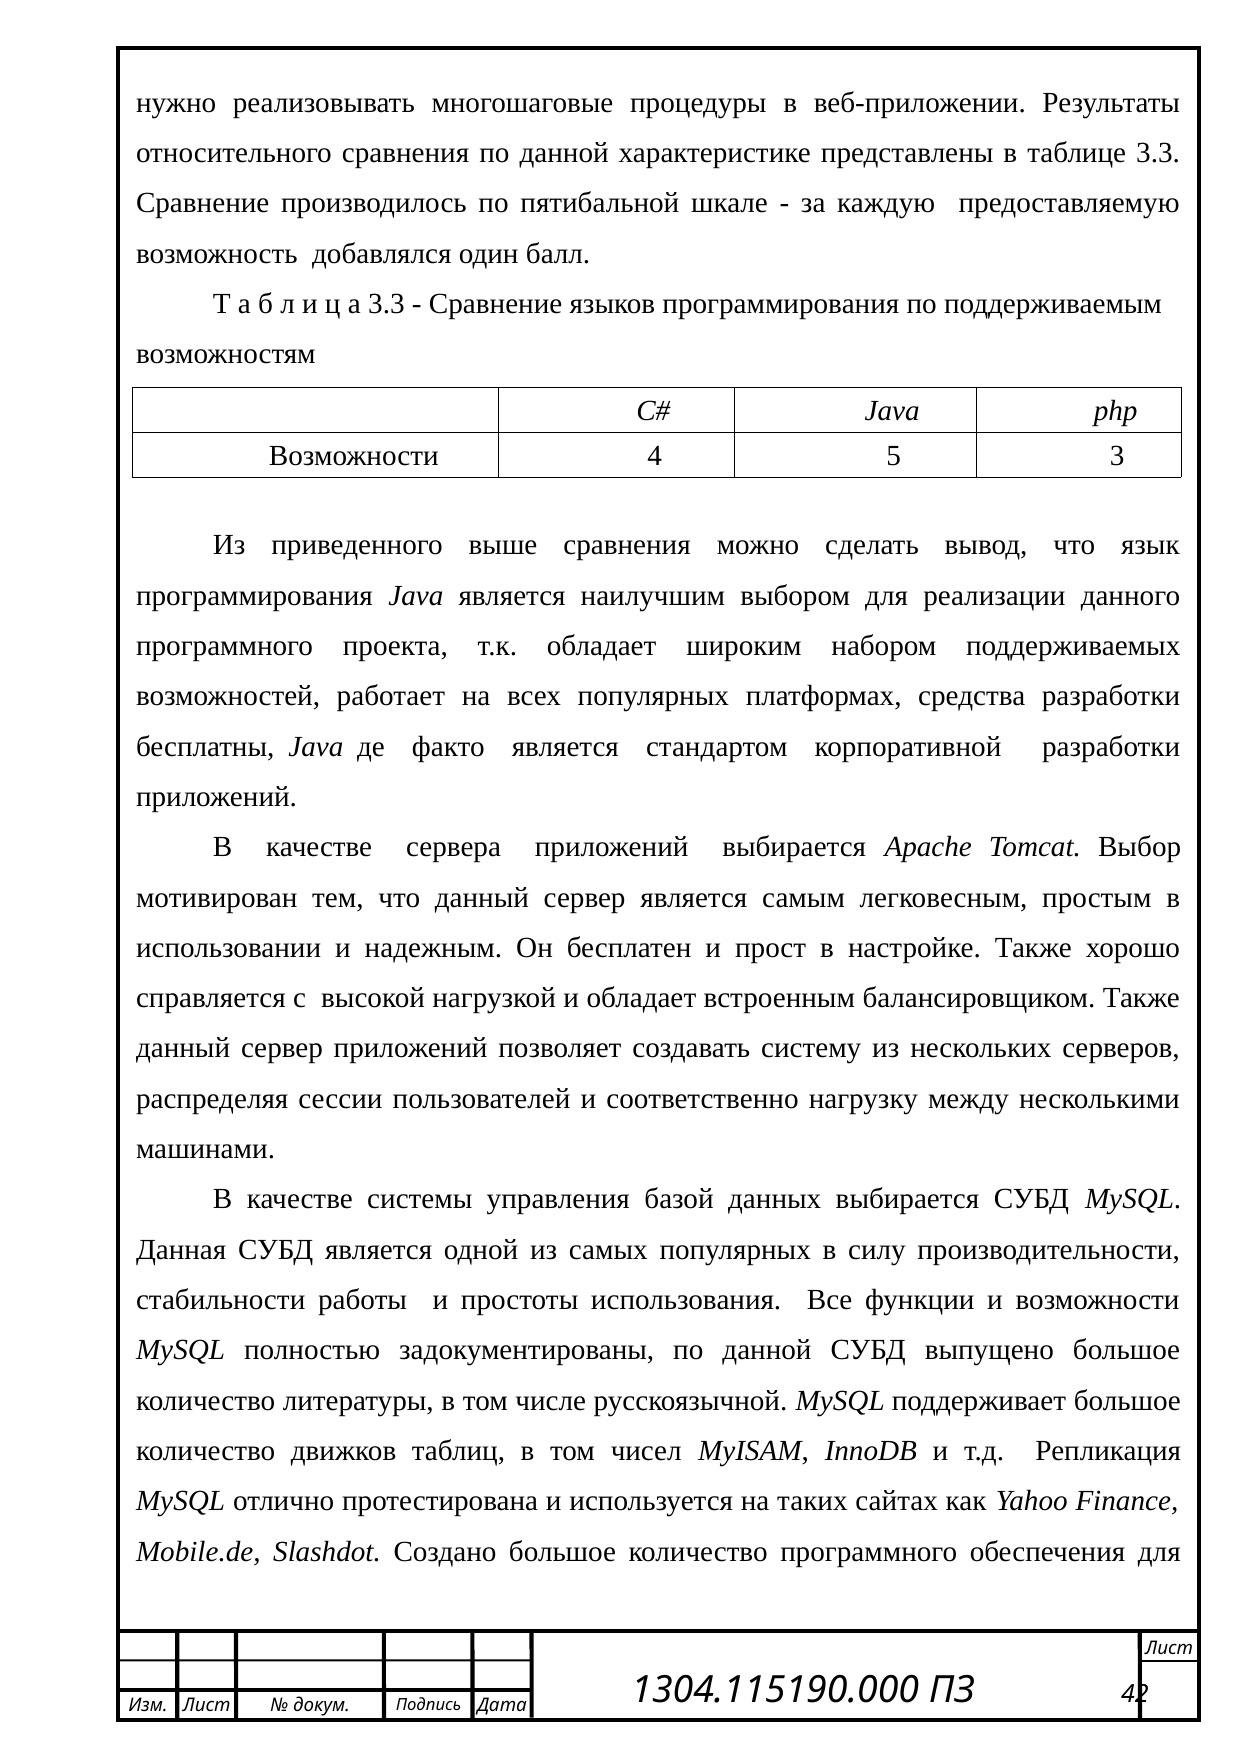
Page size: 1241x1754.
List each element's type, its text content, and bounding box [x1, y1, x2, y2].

text Из приведенного выше сравнения можно сделать вывод, что язык программирования Java является наилучшим выбором для реализации данного программного проекта, т.к. обладает широким набором поддерживаемых возможностей, работает на всех популярных платформах, средства разработки бесплатны, Java де факто является стандартом корпоративной разработки приложений. [136, 527, 1181, 813]
table_header Java [735, 388, 976, 432]
text В качестве системы управления базой данных выбирается СУБД MySQL. Данная СУБД является одной из самых популярных в силу производительности, стабильности работы и простоты использования. Все функции и возможности MySQL полностью задокументированы, по данной СУБД выпущено большое количество литературы, в том числе русскоязычной. MySQL поддерживает большое количество движков таблиц, в том чисел MyISAM, InnoDB и т.д. Репликация MySQL отлично протестирована и используется на таких сайтах как Yahoo Finance, Mobile.de, Slashdot. Создано большое количество программного обеспечения для [136, 1182, 1181, 1567]
table_cell 3 [977, 433, 1181, 477]
table_cell 4 [499, 433, 734, 477]
table_header [133, 388, 498, 432]
table_header php [977, 388, 1181, 432]
text В качестве сервера приложений выбирается Apache Tomcat. Выбор мотивирован тем, что данный сервер является самым легковесным, простым в использовании и надежным. Он бесплатен и прост в настройке. Также хорошо справляется с высокой нагрузкой и обладает встроенным балансировщиком. Также данный сервер приложений позволяет создавать систему из нескольких серверов, распределяя сессии пользователей и соответственно нагрузку между несколькими машинами. [136, 829, 1181, 1165]
table_cell 5 [735, 433, 976, 477]
text Т а б л и ц а 3.3 - Сравнение языков программирования по поддерживаемым возможностям [136, 286, 1181, 370]
table_header С# [499, 388, 734, 432]
text нужно реализовывать многошаговые процедуры в веб-приложении. Результаты относительного сравнения по данной характеристике представлены в таблице 3.3. Сравнение производилось по пятибальной шкале - за каждую предоставляемую возможность добавлялся один балл. [136, 85, 1181, 269]
table_cell Возможности [133, 433, 498, 477]
